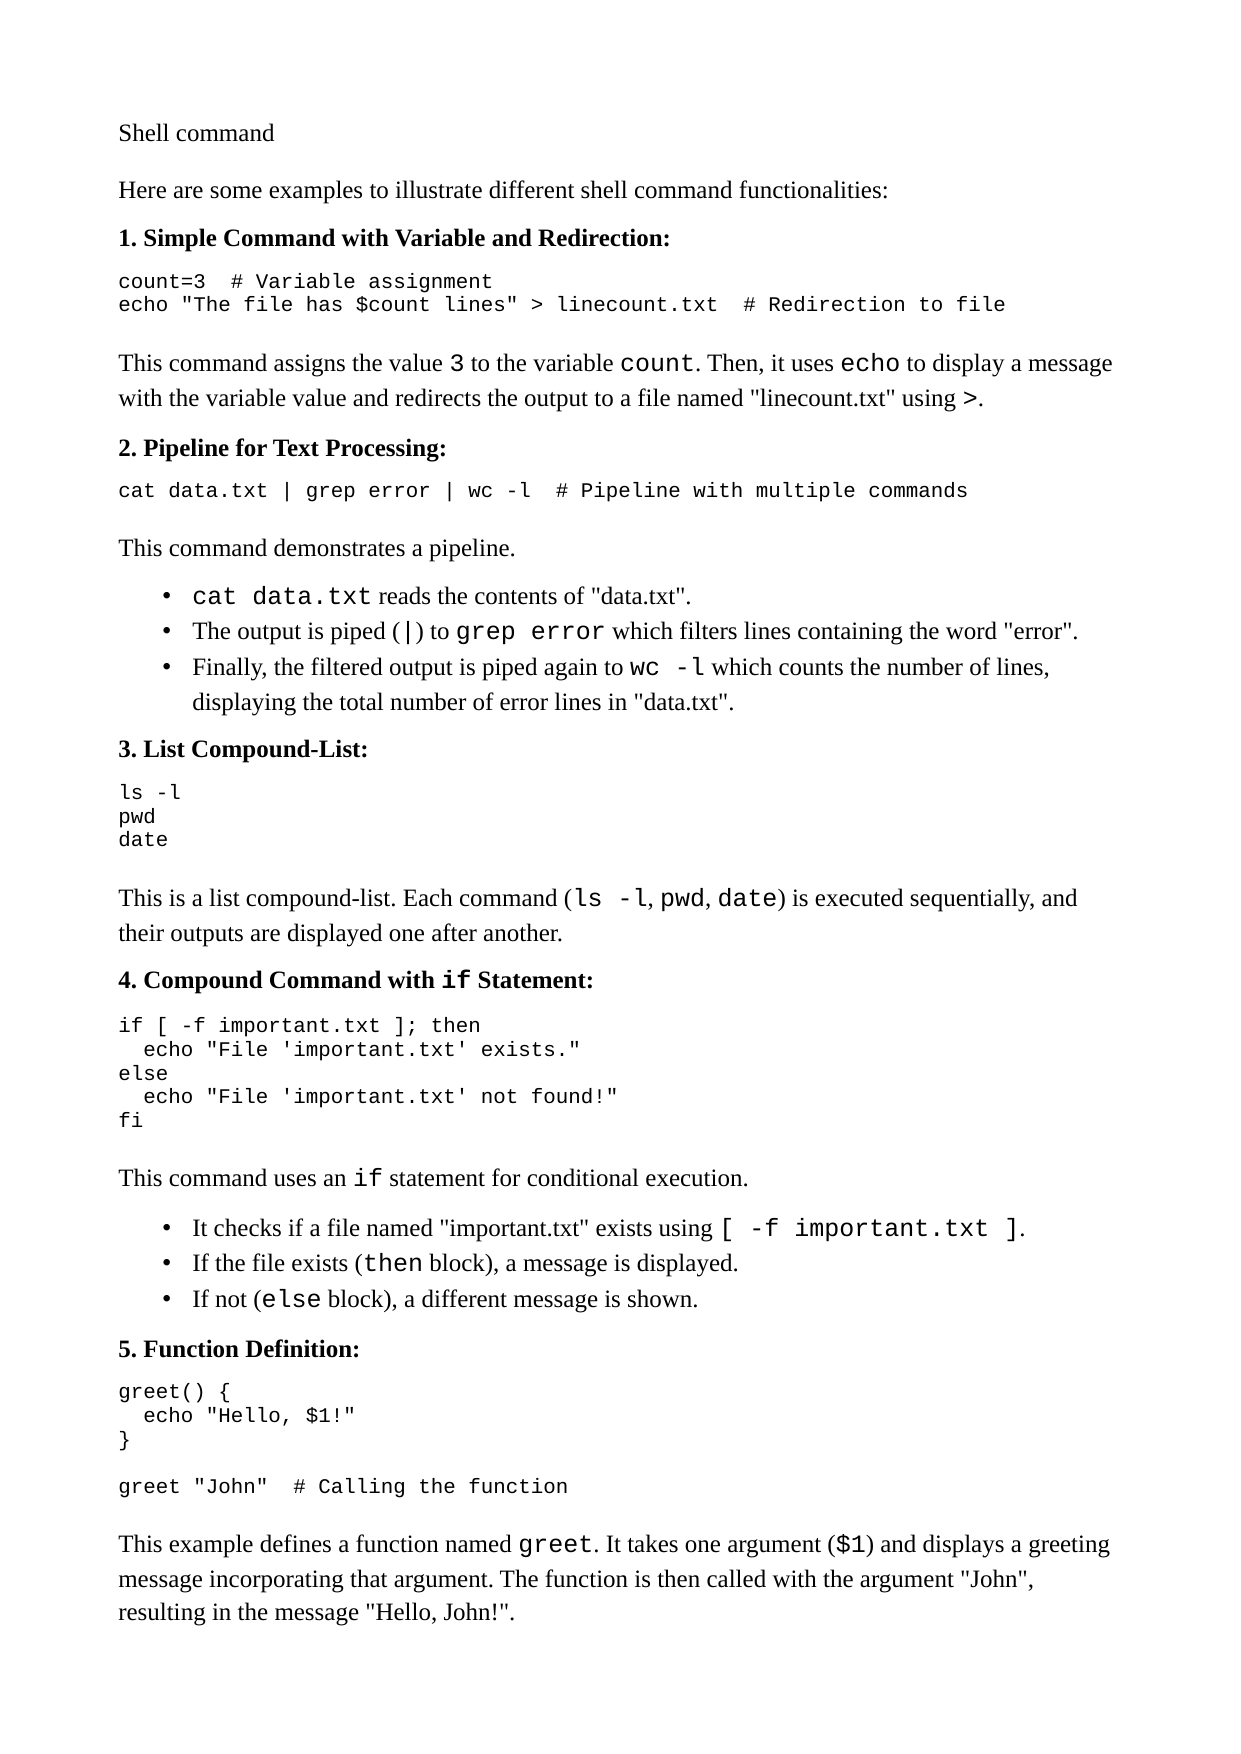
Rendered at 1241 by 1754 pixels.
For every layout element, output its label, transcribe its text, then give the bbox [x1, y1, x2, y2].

text This is a list compound-list. Each command (ls -l, pwd, date) is executed sequentially, and their outputs are displayed one after another. [118, 883, 1122, 946]
text This command demonstrates a pipeline. [118, 533, 1122, 562]
text cat data.txt | grep error | wc -l # Pipeline with multiple commands [118, 480, 1122, 504]
list The output is piped (|) to grep error which filters lines containing the word "error". [162, 616, 1122, 647]
text echo "File 'important.txt' exists." [118, 1039, 1122, 1063]
text } [118, 1429, 1122, 1452]
text count=3 # Variable assignment [118, 271, 1122, 294]
text 3. List Compound-List: [118, 734, 1122, 763]
text if [ -f important.txt ]; then [118, 1015, 1122, 1039]
list Finally, the filtered output is piped again to wc -l which counts the number of lines, displaying the total number of error lines in "data.txt". [162, 652, 1122, 716]
text fi [118, 1110, 1122, 1133]
list cat data.txt reads the contents of "data.txt". [162, 581, 1122, 612]
text date [118, 829, 1122, 853]
text Shell command [118, 118, 1122, 147]
text 1. Simple Command with Variable and Redirection: [118, 223, 1122, 252]
text ls -l [118, 782, 1122, 806]
text Here are some examples to illustrate different shell command functionalities: [118, 176, 1122, 204]
list If the file exists (then block), a message is displayed. [162, 1248, 1122, 1279]
text This command uses an if statement for conditional execution. [118, 1163, 1122, 1194]
text echo "The file has $count lines" > linecount.txt # Redirection to file [118, 294, 1122, 318]
text echo "Hello, $1!" [118, 1405, 1122, 1429]
text This example defines a function named greet. It takes one argument ($1) and displays a greeting message incorporating that argument. The function is then called with the argument "John", resulting in the message "Hello, John!". [118, 1529, 1122, 1626]
list It checks if a file named "important.txt" exists using [ -f important.txt ]. [162, 1213, 1122, 1244]
text echo "File 'important.txt' not found!" [118, 1086, 1122, 1110]
text 5. Function Definition: [118, 1334, 1122, 1363]
text 2. Pipeline for Text Processing: [118, 433, 1122, 461]
text greet() { [118, 1381, 1122, 1405]
text This command assigns the value 3 to the variable count. Then, it uses echo to display a message with the variable value and redirects the output to a file named "linecount.txt" using >. [118, 348, 1122, 413]
text else [118, 1063, 1122, 1086]
list If not (else block), a different message is shown. [162, 1284, 1122, 1315]
text greet "John" # Calling the function [118, 1476, 1122, 1500]
text pwd [118, 806, 1122, 829]
text 4. Compound Command with if Statement: [118, 965, 1122, 996]
